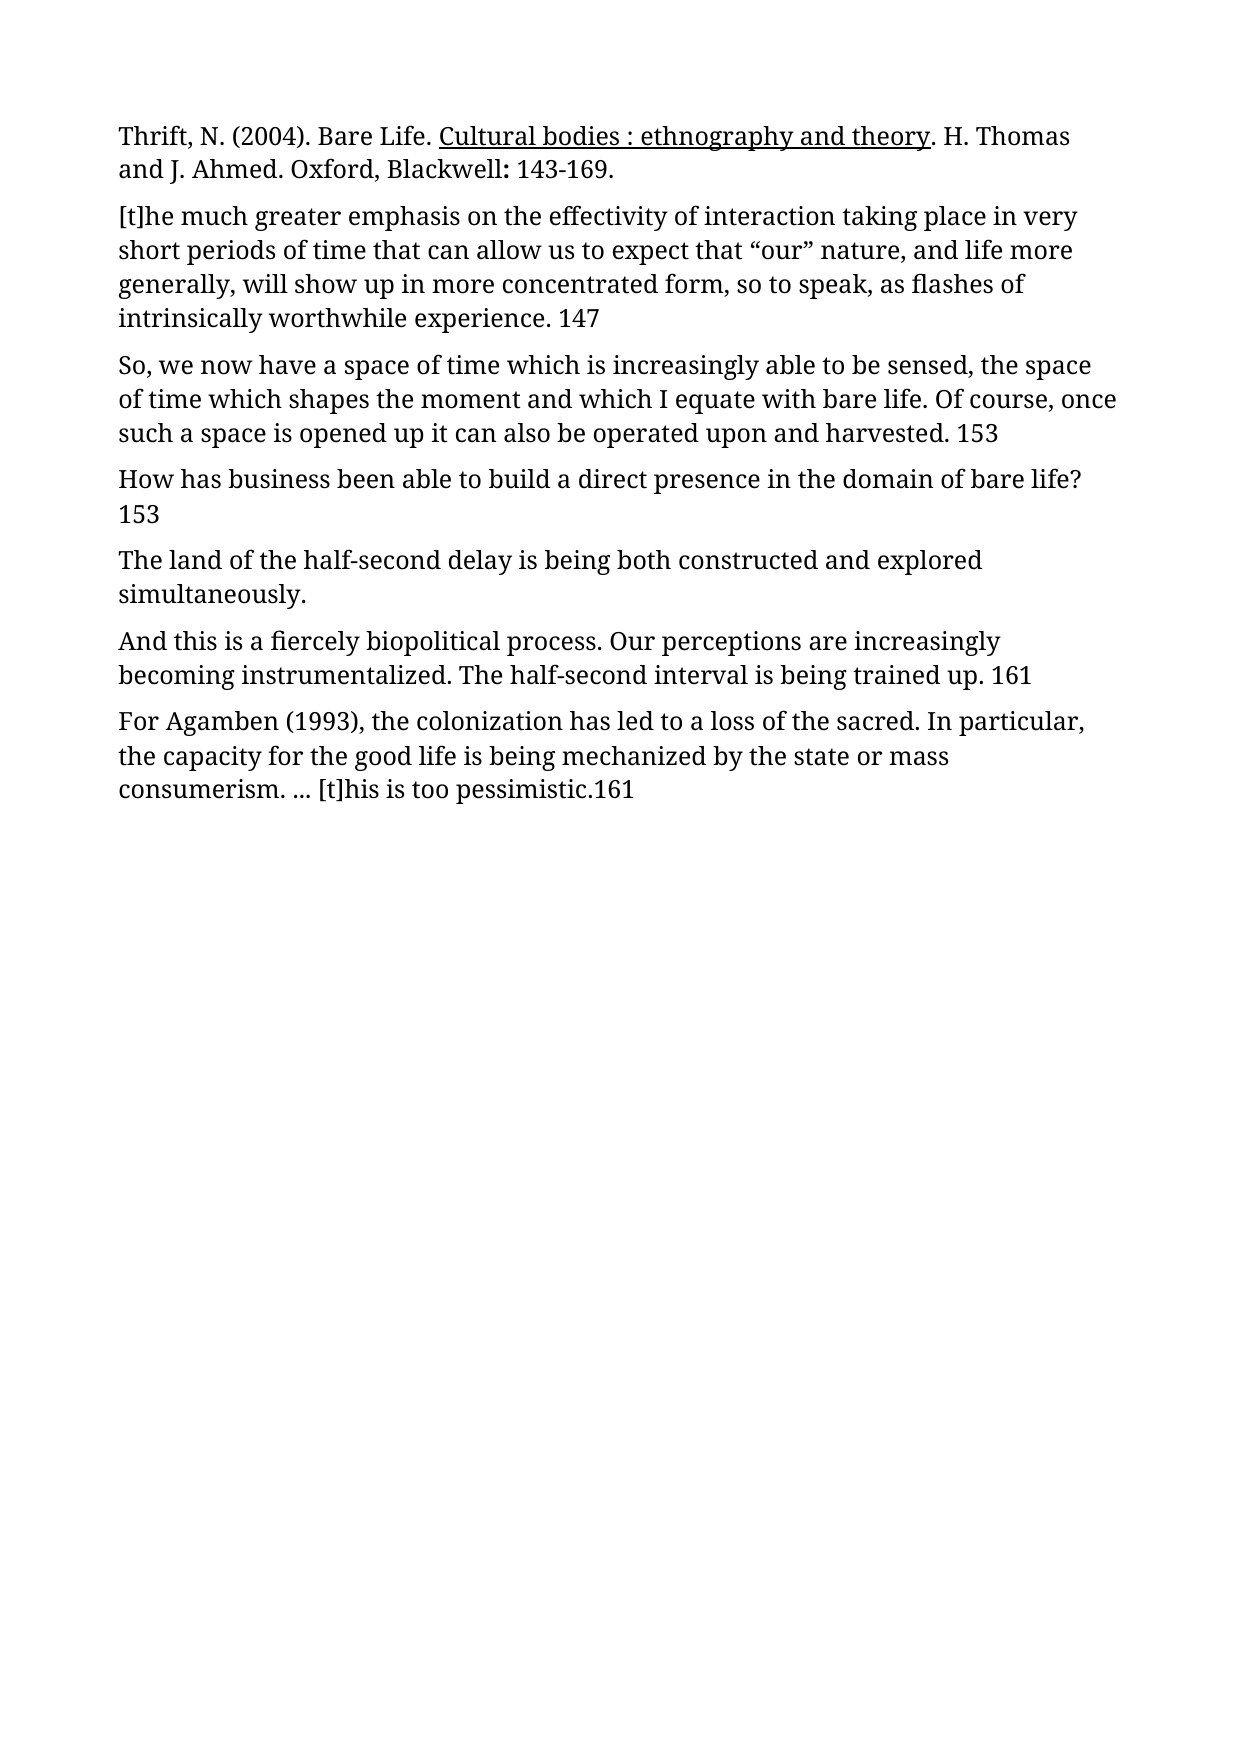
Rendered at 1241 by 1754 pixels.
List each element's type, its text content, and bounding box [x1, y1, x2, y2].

text So, we now have a space of time which is increasingly able to be sensed, the space of time which shapes the moment and which I equate with bare life. Of course, once such a space is opened up it can also be operated upon and harvested. 153 [118, 347, 1122, 450]
text The land of the half-second delay is being both constructed and explored simultaneously. [118, 543, 1122, 611]
text Thrift, N. (2004). Bare Life. Cultural bodies : ethnography and theory. H. Thomas and J. Ahmed. Oxford, Blackwell: 143-169. [118, 118, 1122, 186]
text And this is a fiercely biopolitical process. Our perceptions are increasingly becoming instrumentalized. The half-second interval is being trained up. 161 [118, 623, 1122, 692]
text How has business been able to build a direct presence in the domain of bare life? 153 [118, 462, 1122, 530]
text For Agamben (1993), the colonization has led to a loss of the sacred. In particular, the capacity for the good life is being mechanized by the state or mass consumerism. ... [t]his is too pessimistic.161 [118, 704, 1122, 806]
text [t]he much greater emphasis on the effectivity of interaction taking place in very short periods of time that can allow us to expect that “our” nature, and life more generally, will show up in more concentrated form, so to speak, as flashes of intrinsically worthwhile experience. 147 [118, 199, 1122, 335]
